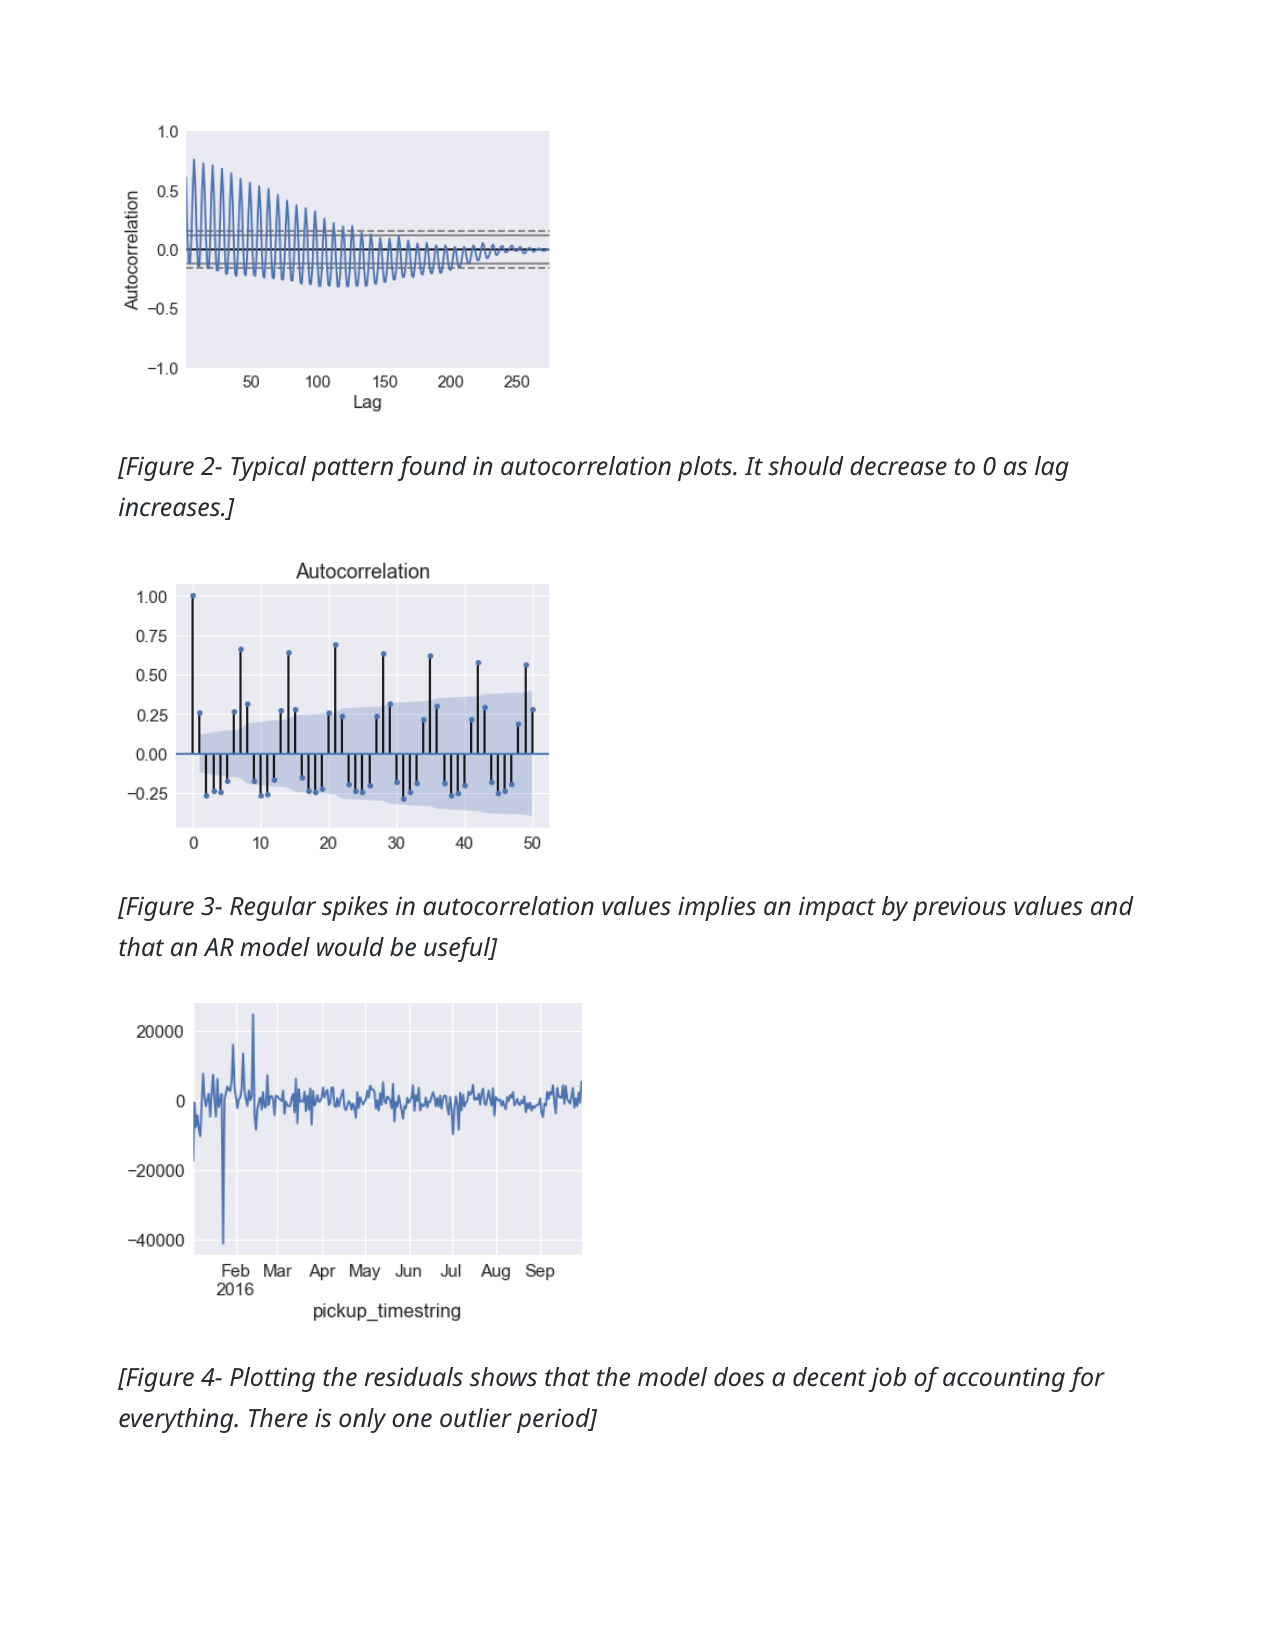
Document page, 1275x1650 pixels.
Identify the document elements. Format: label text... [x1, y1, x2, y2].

text [Figure 4- Plotting the residuals shows that the model does a decent job of accounting for everything. There is only one outlier period] [118, 1360, 1157, 1435]
text [Figure 3- Regular spikes in autocorrelation values implies an impact by previous values and that an AR model would be useful] [118, 889, 1157, 964]
text [Figure 2- Typical pattern found in autocorrelation plots. It should decrease to 0 as lag increases.] [118, 449, 1157, 524]
